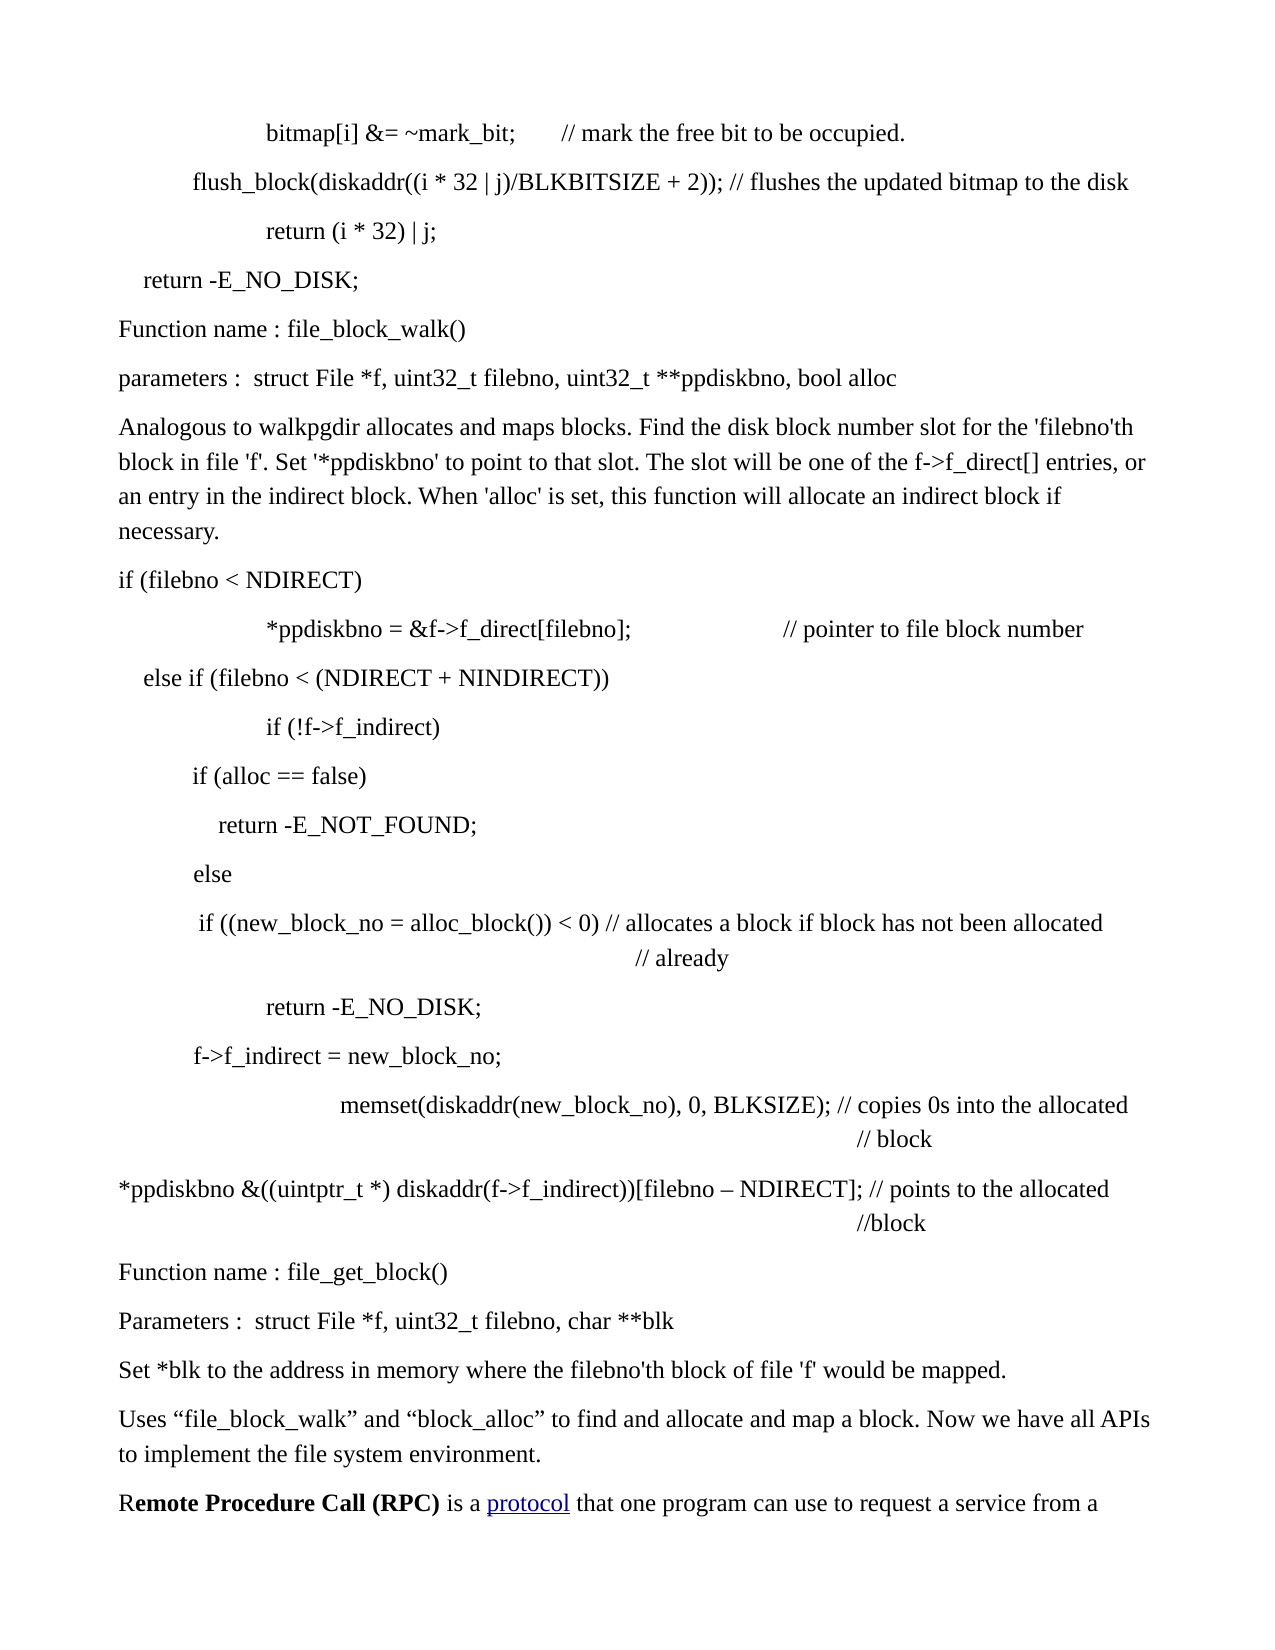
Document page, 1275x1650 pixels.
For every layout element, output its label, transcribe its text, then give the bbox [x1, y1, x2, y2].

text *ppdiskbno = &f->f_direct[filebno]; // pointer to file block number [118, 614, 1157, 643]
text if ((new_block_no = alloc_block()) < 0) // allocates a block if block has not been allocated // already [118, 908, 1157, 972]
text if (!f->f_indirect) [118, 712, 1157, 741]
text Function name : file_get_block() [118, 1257, 1157, 1286]
text Analogous to walkpgdir allocates and maps blocks. Find the disk block number slot for the 'filebno'th block in file 'f'. Set '*ppdiskbno' to point to that slot. The slot will be one of the f->f_direct[] entries, or an entry in the indirect block. When 'alloc' is set, this function will allocate an indirect block if necessary. [118, 412, 1157, 545]
text if (filebno < NDIRECT) [118, 565, 1157, 594]
text if (alloc == false) [118, 761, 1157, 790]
text else [118, 859, 1157, 888]
text *ppdiskbno &((uintptr_t *) diskaddr(f->f_indirect))[filebno – NDIRECT]; // points to the allocated //block [118, 1174, 1157, 1237]
text bitmap[i] &= ~mark_bit; // mark the free bit to be occupied. [118, 118, 1157, 147]
text flush_block(diskaddr((i * 32 | j)/BLKBITSIZE + 2)); // flushes the updated bitmap to the disk [118, 167, 1157, 196]
text Parameters : struct File *f, uint32_t filebno, char **blk [118, 1306, 1157, 1335]
text Uses “file_block_walk” and “block_alloc” to find and allocate and map a block. Now we have all APIs to implement the file system environment. [118, 1404, 1157, 1468]
text Remote Procedure Call (RPC) is a protocol that one program can use to request a service from a [118, 1488, 1157, 1517]
text else if (filebno < (NDIRECT + NINDIRECT)) [118, 663, 1157, 692]
text return -E_NO_DISK; [118, 992, 1157, 1021]
text memset(diskaddr(new_block_no), 0, BLKSIZE); // copies 0s into the allocated // block [118, 1090, 1157, 1153]
text return -E_NO_DISK; [118, 265, 1157, 294]
text f->f_indirect = new_block_no; [118, 1041, 1157, 1070]
text return (i * 32) | j; [118, 216, 1157, 245]
text Function name : file_block_walk() [118, 314, 1157, 343]
text Set *blk to the address in memory where the filebno'th block of file 'f' would be mapped. [118, 1355, 1157, 1384]
text return -E_NOT_FOUND; [118, 810, 1157, 839]
text parameters : struct File *f, uint32_t filebno, uint32_t **ppdiskbno, bool alloc [118, 363, 1157, 392]
